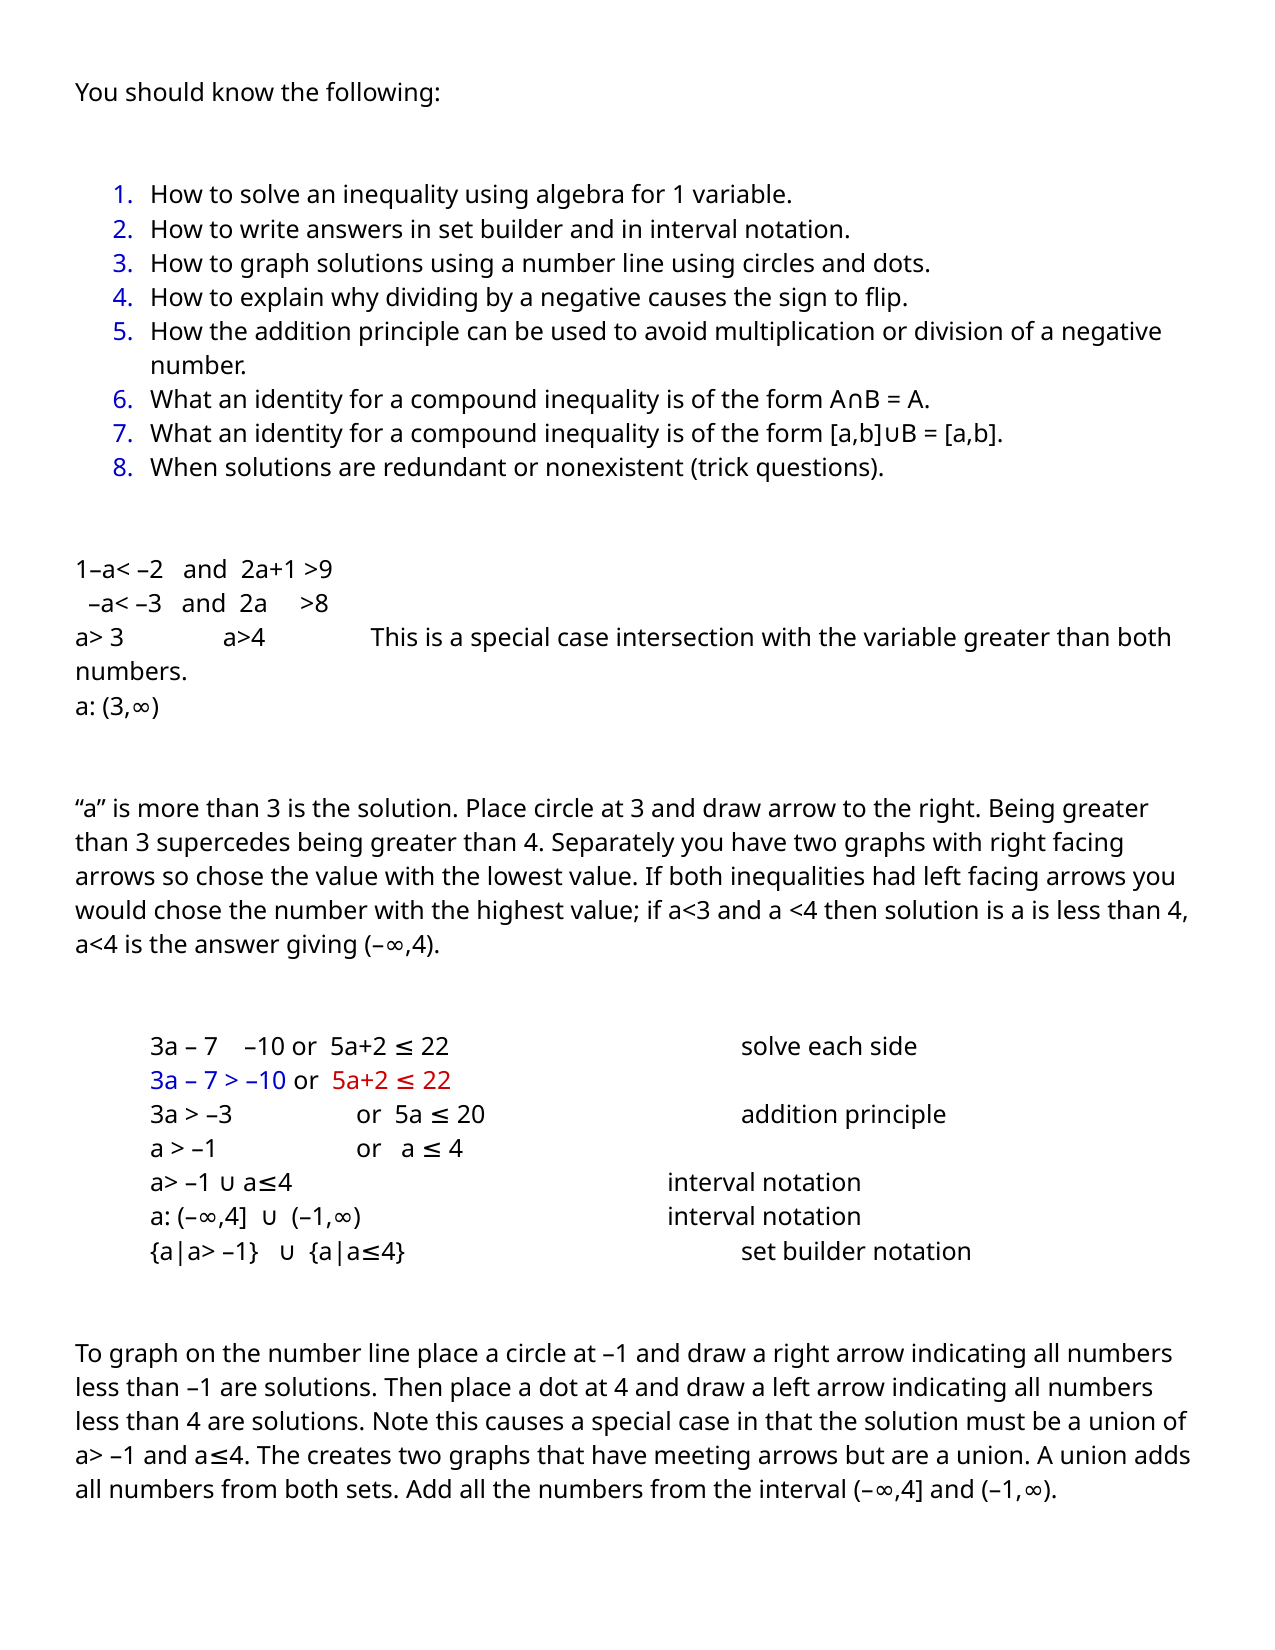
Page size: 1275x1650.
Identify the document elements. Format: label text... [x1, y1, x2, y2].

text “a” is more than 3 is the solution. Place circle at 3 and draw arrow to the right. Being greater than 3 supercedes being greater than 4. Separately you have two graphs with right facing arrows so chose the value with the lowest value. If both inequalities had left facing arrows you would chose the number with the highest value; if a<3 and a <4 then solution is a is less than 4, a<4 is the answer giving (–∞,4). [75, 790, 1200, 961]
list a: (–∞,4] ∪ (–1,∞) interval notation [112, 1199, 1200, 1233]
text You should know the following: [75, 75, 1200, 109]
list How to explain why dividing by a negative causes the sign to flip. [112, 279, 1200, 313]
list 3a > –3 or 5a ≤ 20 addition principle [112, 1097, 1200, 1131]
list When solutions are redundant or nonexistent (trick questions). [112, 450, 1200, 484]
list 3a – 7 > –10 or 5a+2 ≤ 22 [112, 1063, 1200, 1097]
list {a|a> –1} ∪ {a|a≤4} set builder notation [112, 1233, 1200, 1267]
list a> –1 ∪ a≤4 interval notation [112, 1165, 1200, 1199]
list What an identity for a compound inequality is of the form A∩B = A. [112, 382, 1200, 416]
list What an identity for a compound inequality is of the form [a,b]∪B = [a,b]. [112, 416, 1200, 450]
text a: (3,∞) [75, 688, 1200, 722]
text 1–a< –2 and 2a+1 >9 [75, 552, 1200, 586]
list How to write answers in set builder and in interval notation. [112, 211, 1200, 245]
list How to graph solutions using a number line using circles and dots. [112, 245, 1200, 279]
list 3a – 7 –10 or 5a+2 ≤ 22 solve each side [112, 1029, 1200, 1063]
text a> 3 a>4 This is a special case intersection with the variable greater than both numbers. [75, 620, 1200, 688]
list How to solve an inequality using algebra for 1 variable. [112, 177, 1200, 211]
text To graph on the number line place a circle at –1 and draw a right arrow indicating all numbers less than –1 are solutions. Then place a dot at 4 and draw a left arrow indicating all numbers less than 4 are solutions. Note this causes a special case in that the solution must be a union of a> –1 and a≤4. The creates two graphs that have meeting arrows but are a union. A union adds all numbers from both sets. Add all the numbers from the interval (–∞,4] and (–1,∞). [75, 1335, 1200, 1506]
list a > –1 or a ≤ 4 [112, 1131, 1200, 1165]
list How the addition principle can be used to avoid multiplication or division of a negative number. [112, 313, 1200, 382]
text –a< –3 and 2a >8 [75, 586, 1200, 620]
